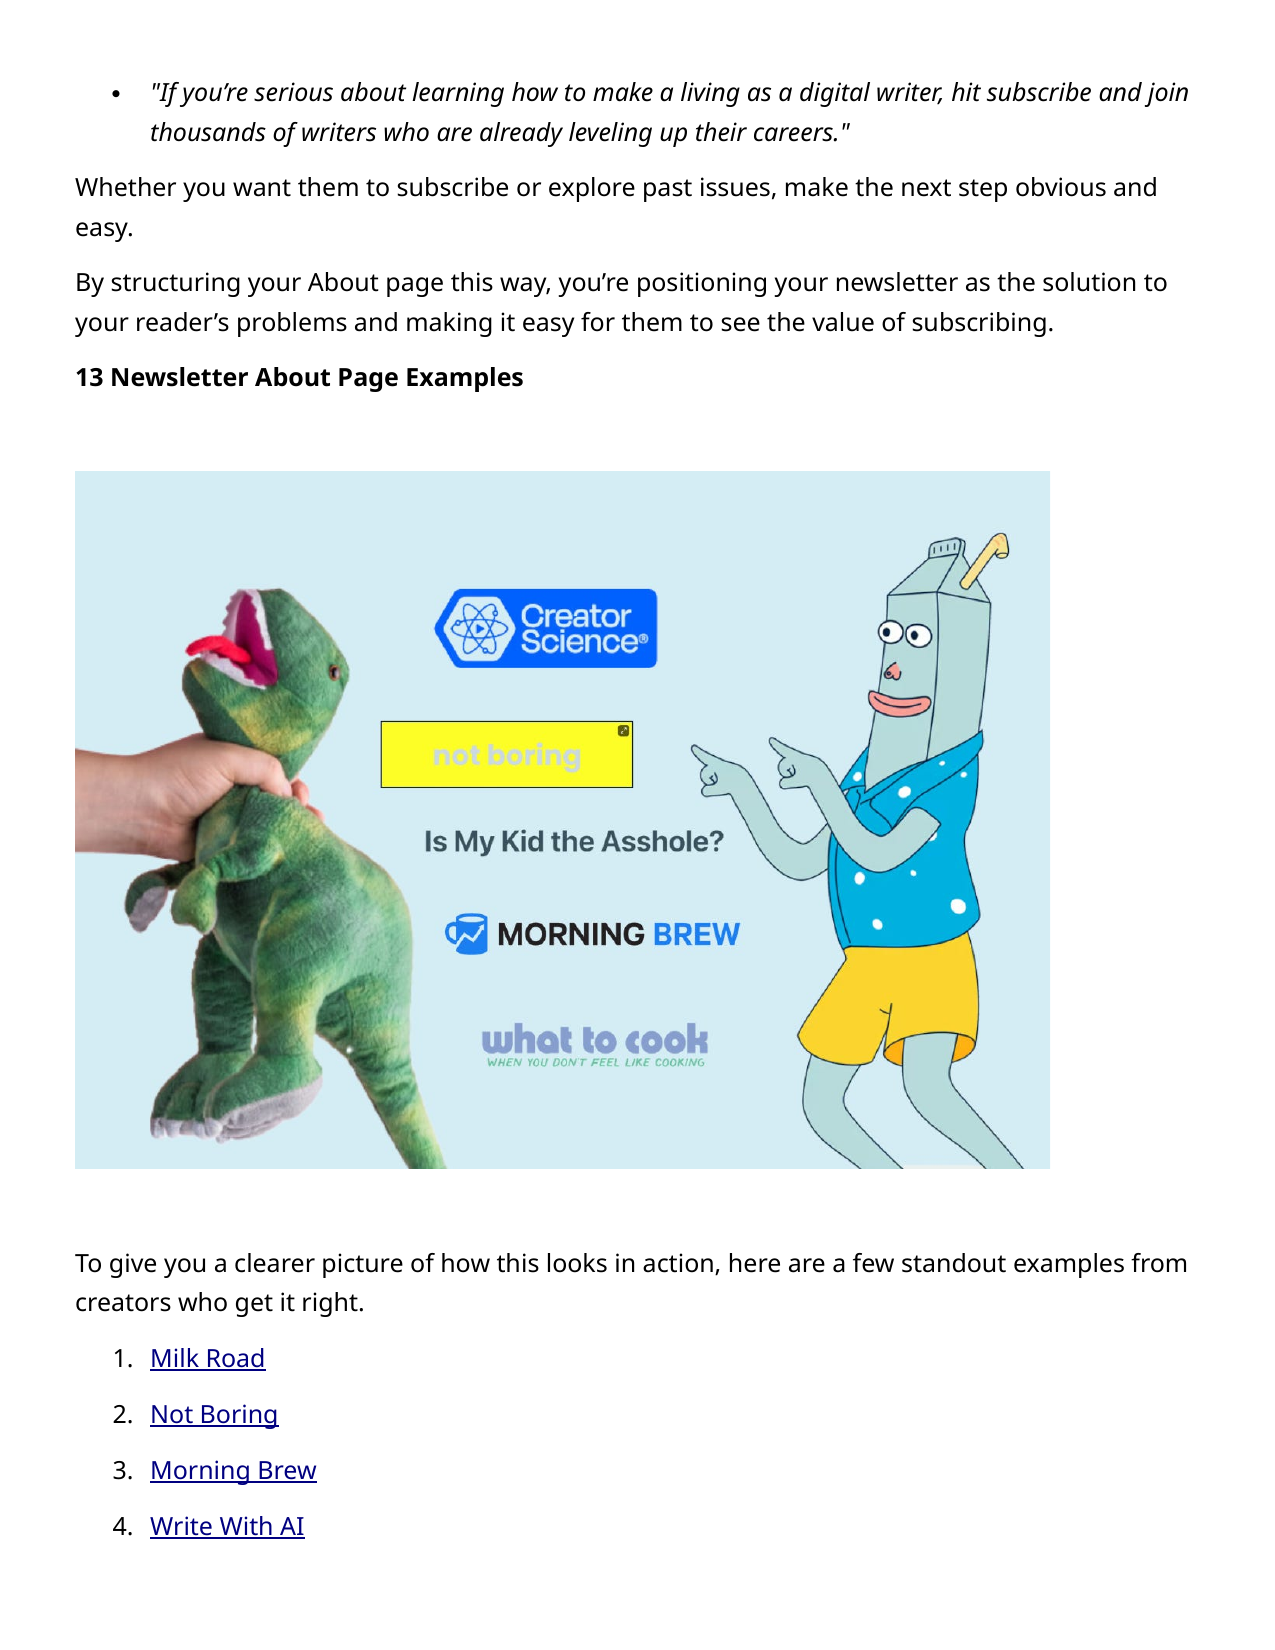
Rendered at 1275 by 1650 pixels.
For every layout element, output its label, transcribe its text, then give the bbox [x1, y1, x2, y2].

text 13 Newsletter About Page Examples [75, 360, 1200, 394]
list Morning Brew [112, 1452, 1200, 1486]
text Whether you want them to subscribe or explore past issues, make the next step obvious and easy. [75, 170, 1200, 243]
text By structuring your About page this way, you’re positioning your newsletter as the solution to your reader’s problems and making it easy for them to see the value of subscribing. [75, 265, 1200, 338]
list Not Boring [112, 1397, 1200, 1431]
list "If you’re serious about learning how to make a living as a digital writer, hit subscribe and join thousands of writers who are already leveling up their careers." [112, 75, 1200, 148]
text To give you a clearer picture of how this looks in action, here are a few standout examples from creators who get it right. [75, 1246, 1200, 1319]
list Write With AI [112, 1508, 1200, 1542]
list Milk Road [112, 1341, 1200, 1375]
